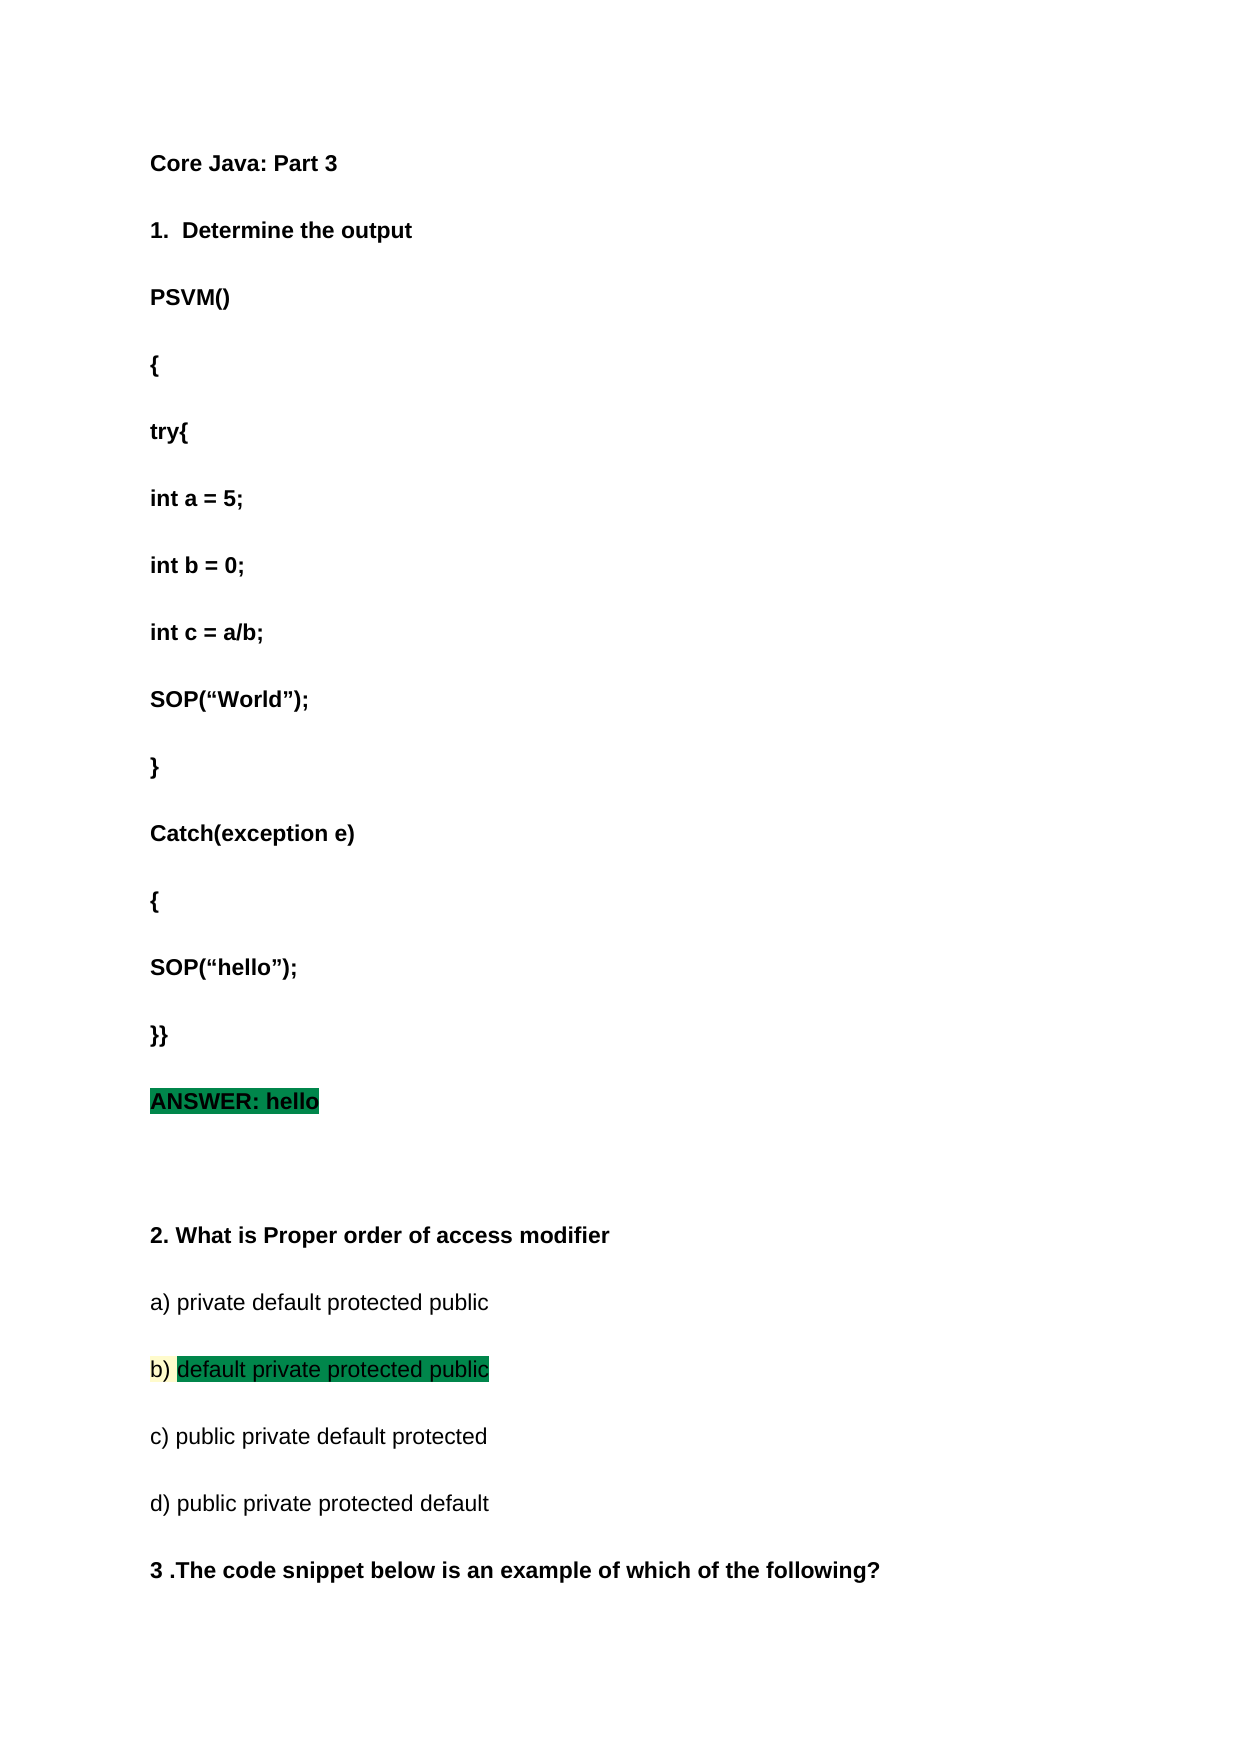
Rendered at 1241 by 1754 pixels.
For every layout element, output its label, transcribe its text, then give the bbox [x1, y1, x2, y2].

text a) private default protected public [150, 1289, 1090, 1315]
text 3 .The code snippet below is an example of which of the following? [150, 1557, 1090, 1583]
text try{ [150, 418, 1090, 444]
text int a = 5; [150, 485, 1090, 511]
text } [150, 753, 1090, 779]
text c) public private default protected [150, 1423, 1090, 1449]
text 1. Determine the output [150, 217, 1090, 243]
text SOP(“hello”); [150, 954, 1090, 980]
text }} [150, 1021, 1090, 1047]
text 2. What is Proper order of access modifier [150, 1222, 1090, 1248]
text d) public private protected default [150, 1489, 1090, 1516]
text { [150, 351, 1090, 377]
text PSVM() [150, 284, 1090, 310]
text { [150, 887, 1090, 913]
text int c = a/b; [150, 619, 1090, 645]
text Catch(exception e) [150, 820, 1090, 846]
text Core Java: Part 3 [150, 150, 1090, 176]
text b) default private protected public [150, 1356, 1090, 1382]
text int b = 0; [150, 552, 1090, 578]
text ANSWER: hello [150, 1088, 1090, 1114]
text SOP(“World”); [150, 686, 1090, 712]
